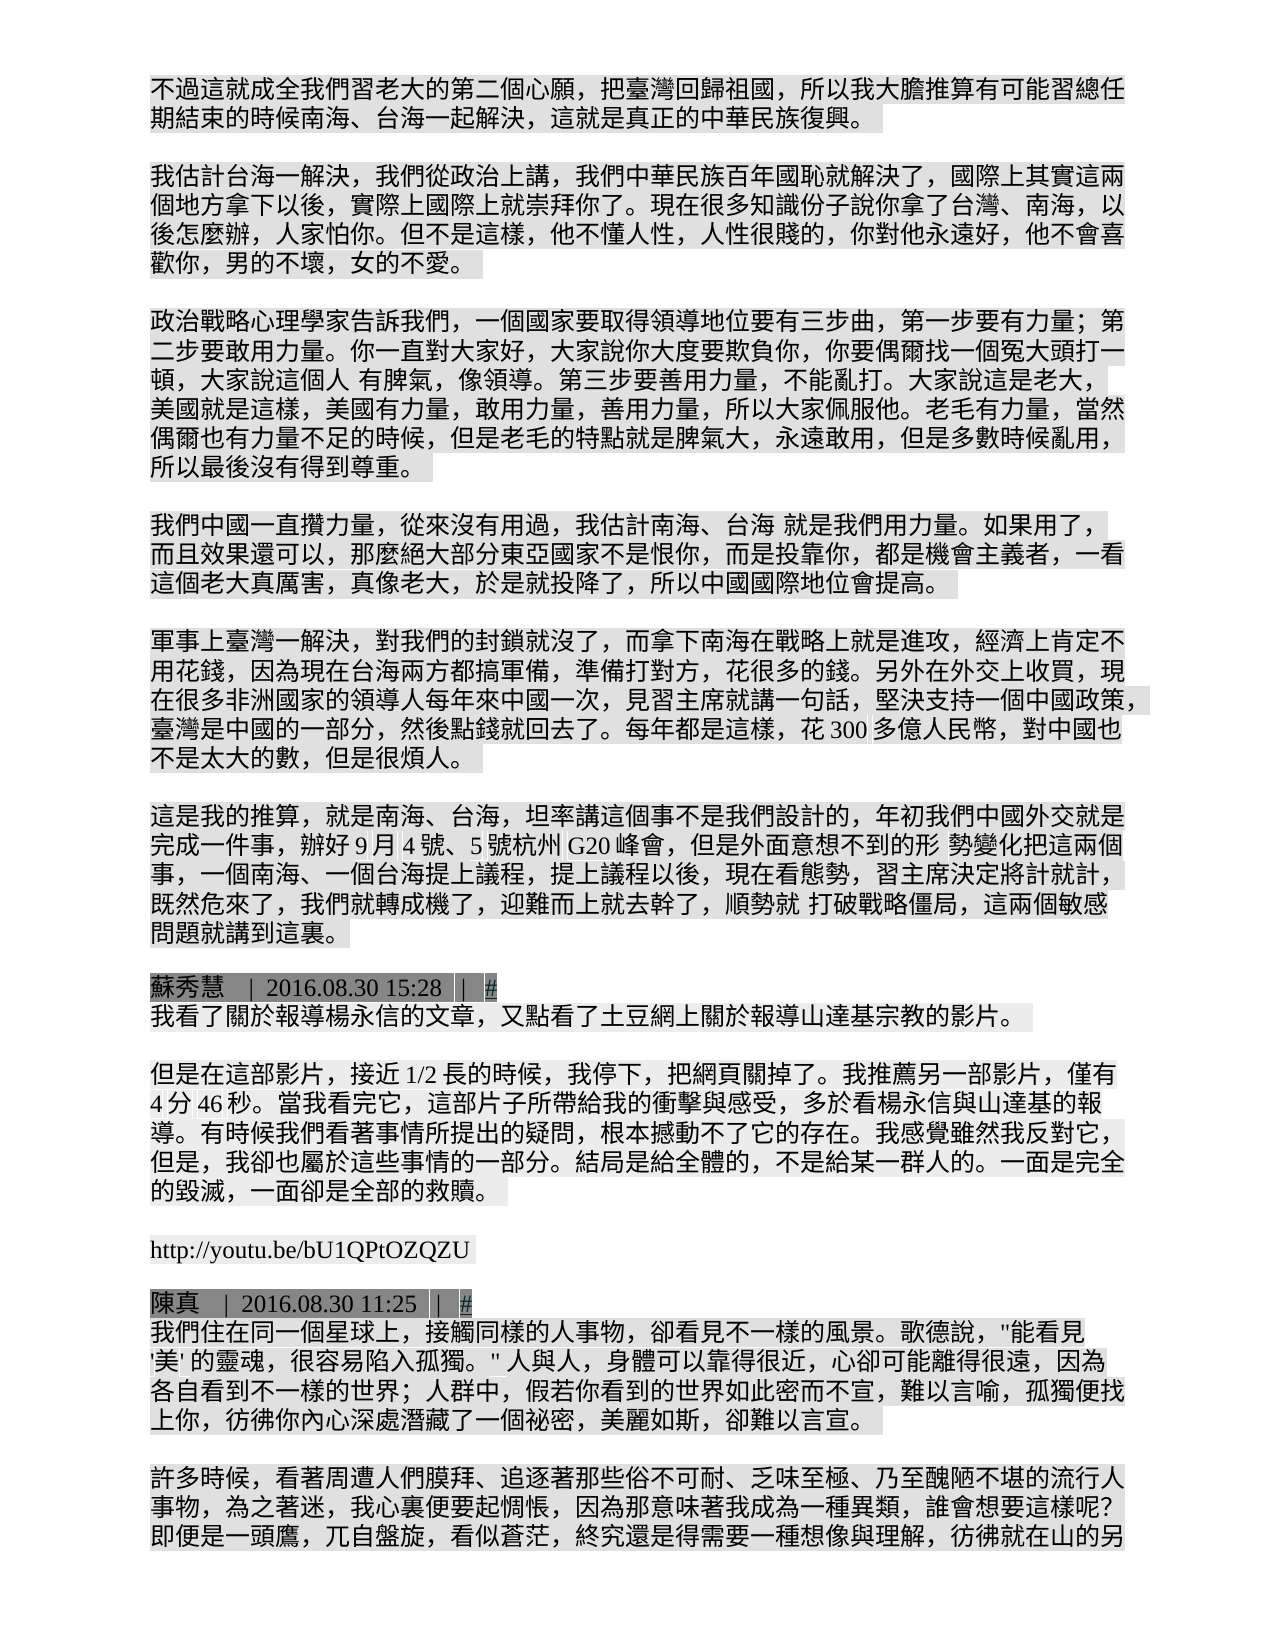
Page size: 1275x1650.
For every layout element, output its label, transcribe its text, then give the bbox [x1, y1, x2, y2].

text 金燦榮演講 【博聞社】以下是2016年7月23日，中國人民大學教授、國際關係學院副院長、外交學專業博士生導師金燦榮在廣州博研·管理哲學班上主講《中美戰略哲學》，其中關於台灣問題的內容。 需要指出的是，金教授在演講中提出南海和台灣問題的走向判斷，雖不代表中共官方立場，但作為中共體制內專研中美關係的智庫，金的論述毫無疑問並非無的放矢；對於外界了解和認知中共的有關戰略決策，不無禆益。 金燦榮：下面我們講另外一個難題，臺灣問題，臺灣問題的產生有它的必然性，第一是地理決定的。臺灣是一個島，臺灣的主體文化是大陸移過去的文化，所以臺灣 是介於陸權和海權之間的地方。當陸權強盛的時候臺灣一定回歸祖國，當陸權不強盛一定會跑掉，所以臺灣的位置決定它有點水性楊花。 臺灣跟大陸的分離不是今年開始，有好幾次，第一次是荷蘭人，葡萄牙人，因為那時候他們去，大陸還沒有意識到臺灣那麼重要，所以荷蘭人站在北邊，葡萄牙人站在南邊，形成了紅毛城，大家不覺得這是一個事。一直到後來鄭成功退守到臺灣，從荷蘭人手裏搶下來，這時候臺灣是第一次分離，第一次回歸祖國。 第二次是鄭成功在南明朝的時候做護國公，臺灣還算大陸上的一部分，但是後來清入關滅了南明，入了正統，這時候鄭家的存在分離了，後來康熙大帝命令施琅把它收回來，這是臺灣第二次回歸祖國。 第三次是日本工業化，咱們也搞工業化，但沒成功，日本借工業化勢力在甲午當中把我們打敗了，當時實行分贓制，打敗你就分贓，根據馬關條約就把臺灣割給日本，這是第三次分離。1945年因為二戰的結果臺灣就回歸祖國。 所以荷蘭人，鄭家，還有甲午，第四次就是現代，這是國共內戰的結果，到現在還沒解決，所以這是第一點，臺灣的地理決定了它老是分離。第二個原因就是國際結構的原因，冷戰，要是沒有冷戰，美國護著臺灣，它也就回來了。第三個原因就是歷史原因，國共內戰。我們假設四五年以後，按照美國人建議搞聯合政府，不內戰，臺灣也不會分離。 第四個原因是文化，近代咱們中國衰敗，衰敗以後中國人有一段時間不願意做中國人，覺得中國人很差勁，寧願做日本人的二等公民也不願意 回中國。今天臺灣人的心理還沒調過來，咱們大陸正在調整，現在大陸的信心又回來。所以大概是這四個原因，地理、內戰、冷戰、文化，使得臺灣仍然處在分離狀況。 臺灣從1949年分離到現在，有一個轉折，在1996年以前，台海之間爭治權，雙方都認為自己代表整個中國，所以有一段時間雙方互以匪徒相稱，我們叫他們蔣匪，他們叫我們毛匪，雖然打是親，罵是愛，罵你的時候他是熱愛中國，但1996年是一個轉捩點，1996年以後變成主權之爭，臺灣的領導人認為中國是中國，臺灣是臺灣，我也不爭你，你也別爭我，於是就形成主權之爭，所以性質就變了。 到了今年，我個人認為又是一個轉捩點，今年1月16號的選舉出乎我們意料，國民黨敗了我們知道，但是敗了這麼慘我們不知道，這次國民黨不僅丟了行政權，而且徹底丟了立法權，在選前國民黨在立法院有2/3，現在1/3都沒有了，地方權力也都丟了，結果島內支持統一的政治勢力邊緣化了，台獨勢力占了主導地位，民進黨一黨獨大，比民進黨更加激進的一個黨叫時代力量，出人意料的拿 到了5個席位，像親民黨才拿到3個席位。非常支持統一的新黨一個席位都沒有，所以臺灣的整個政治生態走向了獨立化。今年的選舉徹底改變臺灣的政治生態，結 果非常不好，正在走向獨立化。 我們這邊的態度也比以前強硬，在1996年以前並不關心臺灣，只要你不說分家，這種現狀就挺好，1996年以後開始分家，我們就採取很多手段壓制他，中間找到一個共識，叫92共識。92共識的基本含義是大家都承認只有一個中國，兩岸同屬一宗，但是表述各異，臺灣認為一個中國是中華民國，我們認為是中華人民 共和國。 但是現在最新的情況，臺灣不認92共識，而習主席特別堅決，必須承認92共識，這樣才可以跟你繼續交往，否則兩岸關係的政治基礎就沒了。就跟南海是一樣的，臺灣島內制約台獨的力量邊緣化，咱們這邊的立場比以前更堅定，所以兩岸的總態勢也是走向衝突。 我個人並不主張衝突，我反對衝突，我希望和平解決，台辦的主張也是和平解決，所以無論是我個人，還是咱們大陸這邊的主觀都是想和平解決。但是作為戰略分析家、政治學家，我必須承認形勢比人強，形勢最後決定事態發展，不是主觀。 現在形勢正在走向衝突，我大膽預測，最後臺灣是一個四個階段的走向，第一階段，觀察期，5月20號蔡英文講話，但是回避了92共 識，我們這邊也沒有說她不合格，也沒有說合格，只是未完成的答卷，相當於給她一個機會讓她改，所以這個時期叫觀察期。我估計有大半年，會到明年，蔡英文本身在這半年也不會鬧事，因為她也是剛執政，要鞏固權力，我們這邊也有足夠的耐心，所以這半年是平靜的，我把它叫觀察期。但是我個人分析，如果到了明年她還不承認92共識的核心，兩岸同屬一宗，那麼性質就變了，我們會進行第二階段，施壓期。 過去在馬英九時期兩岸簽了23項兩岸協定，基本上我們這邊單方面讓利，施壓期就很簡單，因為我單方讓利，我可以單方不給你，所以第二階段是兩岸和平的紅利就沒有了，這個階段我估計很長，3年，就是給臺灣機會讓你清醒，我給你說你不聽，我施加壓力你聽不聽，如果在這個階段臺灣承認兩岸共識就沒有問題。但是從現在的情況看，蔡英文的台獨意識形態非常堅定。蔡英文和陳水扁不一樣，陳水扁出身貧寒，他是靠八面玲瓏，四面討好而上來的，所以靈活性是陳水扁的特點。 另外陳水扁的手法很粗糙，他受賄大概是300多億台幣，大部分是現金，而且他的意志不堅定，美國吼一聲，他就老實了。蔡英文不一樣，出身名門，家財萬貫，意志非常堅定。因為出身名門，受到良好教育，她手法非常精緻，很難抓到她把柄，但是意識又極其堅定，所以她挺難對付的。 考慮到蔡英文的意識形態的堅定性和臺灣的政治生態，我個人推算第二個階段大陸施了壓她也不會改，於是進入第三個階段，對抗。非常可能是在蔡英文第一任期的最後半年對抗，對抗不僅紅利沒了，而且有一定的經濟制裁，在外交上不僅不幫你參加世界七項組織、世界衛生組織，反倒會挖臺灣邦交國的牆角，把22個邦交國 拿掉一部分，所以這是第三階段對抗。 在對抗階段就看臺灣老百姓清不清醒，如果他們清醒就把蔡英文換了，讓國民黨回來，我估計就沒事了，但是從現在的態勢看，國民黨這個扶不起的阿斗下一次也沒戲，因此還是蔡英文，於是這就危險了，都已經對抗了，還把執政權交給她。 我個人認為在蔡英文第二任期的某一個點就走向了第四階段，衝突。說白了就是武力解決，武力解決對臺灣老百姓還是很痛苦的，因為他的意識形態絕對不接受我們，所以我們強壓下去，他們非常痛苦，而且過程會流血，主要是臺灣人流血。因為按照我的推算最快是2021年，也是蔡英文第二任期，有可能再晚一點，到那個時候我估計我們南海已經搞定了，南海搞定了 就相當於包圍它。 大家去看一下地圖，黃岩島就在臺灣的正南方，實際上是包圍它，南海我個人估計大概兩年可以解決。我知道一個最新的資訊，我們的工程又有創新，我們在南沙建島就是創新，南沙的越南、菲律賓很土，用船從大陸帶水泥、鋼筋、磚頭過去，去了以後壘磚、填沙，颱風一吹就沒了，等於白乾。我們在南沙建島就是創新，直接在旁邊的島抽海沙，抽完以後送到工地，工地有一個攪拌車把它擠幹，然後和一種水泥一攪拌，往海底一沉，現成的地就出來了，品質又好，效率 又高，所以中國的創新能力很強。 中國的工科男很厲害，就是笨點，不會說。在市場經濟時代，美國人講20%做事，80%吹牛，你要學會做事和自我表揚相結合，否則人家不認識你。中國的創新不是口頭，創新是你有特殊的問題，你拿出特殊的解決辦法，那就是創新。中國其實是可以的，如果中國有特殊問題，我們工程 師拿出特殊的辦法解決，那就是創新。 還有一個消息，在黃岩和永興島之間有中沙環礁，在那還搞一個島，跟黃岩同時填，為什麼？因為黃岩太遠了，黃岩離三亞一千三百公里，離永興一千公里，當然我 們在南沙搞了三個機場，那個可以有一點支援，但是也挺遠的，所以很有可能在黃岩的西邊再搞一個，成為黃岩後面的支撐。 回到臺灣問題，你想把黃岩建的很大，中沙環礁再搞一個，在臺灣南邊有一個打擊力量，所以我個人估計，如果臺灣那邊老是笨拙，不抓住機會，走向衝突，對他們 可能就是一種悲劇，因為我們解決他們的時候很容易，到2021年、2022年，離現在5—6年，我們的軍力發展，再加上南海勝利之威，因為南海很可能在 2020年就解決了，從2018年動手，兩年可能就搞完了，島幾個月就搞好了，上面的設備一控制，很快就解決了。 解決的時候，再去解決臺灣，應該技術上比 較容易，相信我們動手的時候，軍事準備可以做到美日澳聯軍拿出吃奶的勁往裏面沖，想救臺灣，沖不進來，我軍就上去收拾台軍，而且台軍大部分人不會反抗。 台灣這幫傻子不知道5年以後，美軍救不了他，台軍保護不了他，其實真正能保護是大陸的民意。5年以後習主席要動手解決臺灣，難題是誰？是戰士的媽媽不同意， 這是他最大的難題，因為現在解放軍戰士大概85%已經是一胎化的孩子，到了5年以後90%都是一胎化，那些媽媽絕對不願意自己兒子上戰場，所以這個反對是 比較重要的。 坦白講，習主席要做的是動手的時候我們有壓倒性的力量，基本上做到零傷亡，就像美國打利比亞，技術上絕對壓倒性，這個可以做到，這是第一點。第二，那些媽媽還是要點頭。其實現在一幫台獨分子傻乎乎的，拒絕承認大陸，死命的認為大陸落後，用老眼光看大陸，說大陸人上上廁所不關門，或者吃速食麵都是奢侈品，其實他們不知道我們都吃出三高了。 我去過臺灣好幾次，有一次待了一個月，回來人就傻了，為什麼？臺灣的消息都是垃圾消息，完全是一個封閉小島，資訊是很多，但都是垃圾資訊。比如說18樓有個人扔一個垃圾袋把一個過路的女人砸傷了，然後就查是哪一家，一天都是這個消息。或者一對情侶開車快撞死了，幾個小時都是問 悲傷欲絕的父母，問人家痛苦不痛苦，搞得人家都要打記者。 所以你待一個月肯定人傻了，外面發生的很多事，比如金融危機，重大的決定人類命運的事件是不知道的，是獨特的一種資訊封閉，通過給你灌滿了垃圾以後，你沒有空間、時間來接受有價值的資訊，所以他們那邊是很奇怪的一種資訊生態。雖然美國是自由之家，年年把臺灣的新聞自由排第一，但是你在那生活一禮拜就會知道人就是傻子。 現在線民的總結是每當跟台獨分子對話就感到一種智力的優越感，“一國兩智”，一個國家，兩種智力，擔心回來以後拉低中國人的平均智商，這個挺危險的。最近就有一種說法，因為環球時報和上海社科院有一個網上調查，有85%的人支持武力解決，結果他們就講大陸哪有什麼民意，都是共產黨操作的，這非常蠢，以後唯一能保護他們的就是大陸民意，結果竟然說沒有，“No zuo no die”，不作死就不會死，我看他們就是在死路上走。 不過這就成全我們習老大的第二個心願，把臺灣回歸祖國，所以我大膽推算有可能習總任期結束的時候南海、台海一起解決，這就是真正的中華民族復興。 我估計台海一解決，我們從政治上講，我們中華民族百年國恥就解決了，國際上其實這兩個地方拿下以後，實際上國際上就崇拜你了。現在很多知識份子說你拿了台灣、南海，以後怎麼辦，人家怕你。但不是這樣，他不懂人性，人性很賤的，你對他永遠好，他不會喜歡你，男的不壞，女的不愛。 政治戰略心理學家告訴我們，一個國家要取得領導地位要有三步曲，第一步要有力量；第二步要敢用力量。你一直對大家好，大家說你大度要欺負你，你要偶爾找一個冤大頭打一頓，大家說這個人 有脾氣，像領導。第三步要善用力量，不能亂打。大家說這是老大，美國就是這樣，美國有力量，敢用力量，善用力量，所以大家佩服他。老毛有力量，當然偶爾也有力量不足的時候，但是老毛的特點就是脾氣大，永遠敢用，但是多數時候亂用，所以最後沒有得到尊重。 我們中國一直攢力量，從來沒有用過，我估計南海、台海 就是我們用力量。如果用了，而且效果還可以，那麼絕大部分東亞國家不是恨你，而是投靠你，都是機會主義者，一看這個老大真厲害，真像老大，於是就投降了，所以中國國際地位會提高。 軍事上臺灣一解決，對我們的封鎖就沒了，而拿下南海在戰略上就是進攻，經濟上肯定不用花錢，因為現在台海兩方都搞軍備，準備打對方，花很多的錢。另外在外交上收買，現在很多非洲國家的領導人每年來中國一次，見習主席就講一句話，堅決支持一個中國政策，臺灣是中國的一部分，然後點錢就回去了。每年都是這樣，花300多億人民幣，對中國也不是太大的數，但是很煩人。 這是我的推算，就是南海、台海，坦率講這個事不是我們設計的，年初我們中國外交就是完成一件事，辦好9月4號、5號杭州G20峰會，但是外面意想不到的形 勢變化把這兩個事，一個南海、一個台海提上議程，提上議程以後，現在看態勢，習主席決定將計就計，既然危來了，我們就轉成機了，迎難而上就去幹了，順勢就 打破戰略僵局，這兩個敏感問題就講到這裏。 [150, 75, 1125, 948]
text 我們住在同一個星球上，接觸同樣的人事物，卻看見不一樣的風景。歌德說，"能看見 '美' 的靈魂，很容易陷入孤獨。" 人與人，身體可以靠得很近，心卻可能離得很遠，因為各自看到不一樣的世界；人群中，假若你看到的世界如此密而不宣，難以言喻，孤獨便找上你，彷彿你內心深處潛藏了一個祕密，美麗如斯，卻難以言宣。 許多時候，看著周遭人們膜拜、追逐著那些俗不可耐、乏味至極、乃至醜陋不堪的流行人事物，為之著迷，我心裏便要起惆悵，因為那意味著我成為一種異類，誰會想要這樣呢？即便是一頭鷹，兀自盤旋，看似蒼茫，終究還是得需要一種想像與理解，彷彿就在山的另 [150, 1318, 1125, 1551]
text 我看了關於報導楊永信的文章，又點看了土豆網上關於報導山達基宗教的影片。 但是在這部影片，接近1/2長的時候，我停下，把網頁關掉了。我推薦另一部影片，僅有4分46秒。當我看完它，這部片子所帶給我的衝擊與感受，多於看楊永信與山達基的報導。有時候我們看著事情所提出的疑問，根本撼動不了它的存在。我感覺雖然我反對它，但是，我卻也屬於這些事情的一部分。結局是給全體的，不是給某一群人的。一面是完全的毀滅，一面卻是全部的救贖。 http://youtu.be/bU1QPtOZQZU [150, 1002, 1125, 1264]
text 蘇秀慧 | 2016.08.30 15:28 | # [150, 973, 1125, 1002]
text 陳真 | 2016.08.30 11:25 | # [150, 1289, 1125, 1318]
